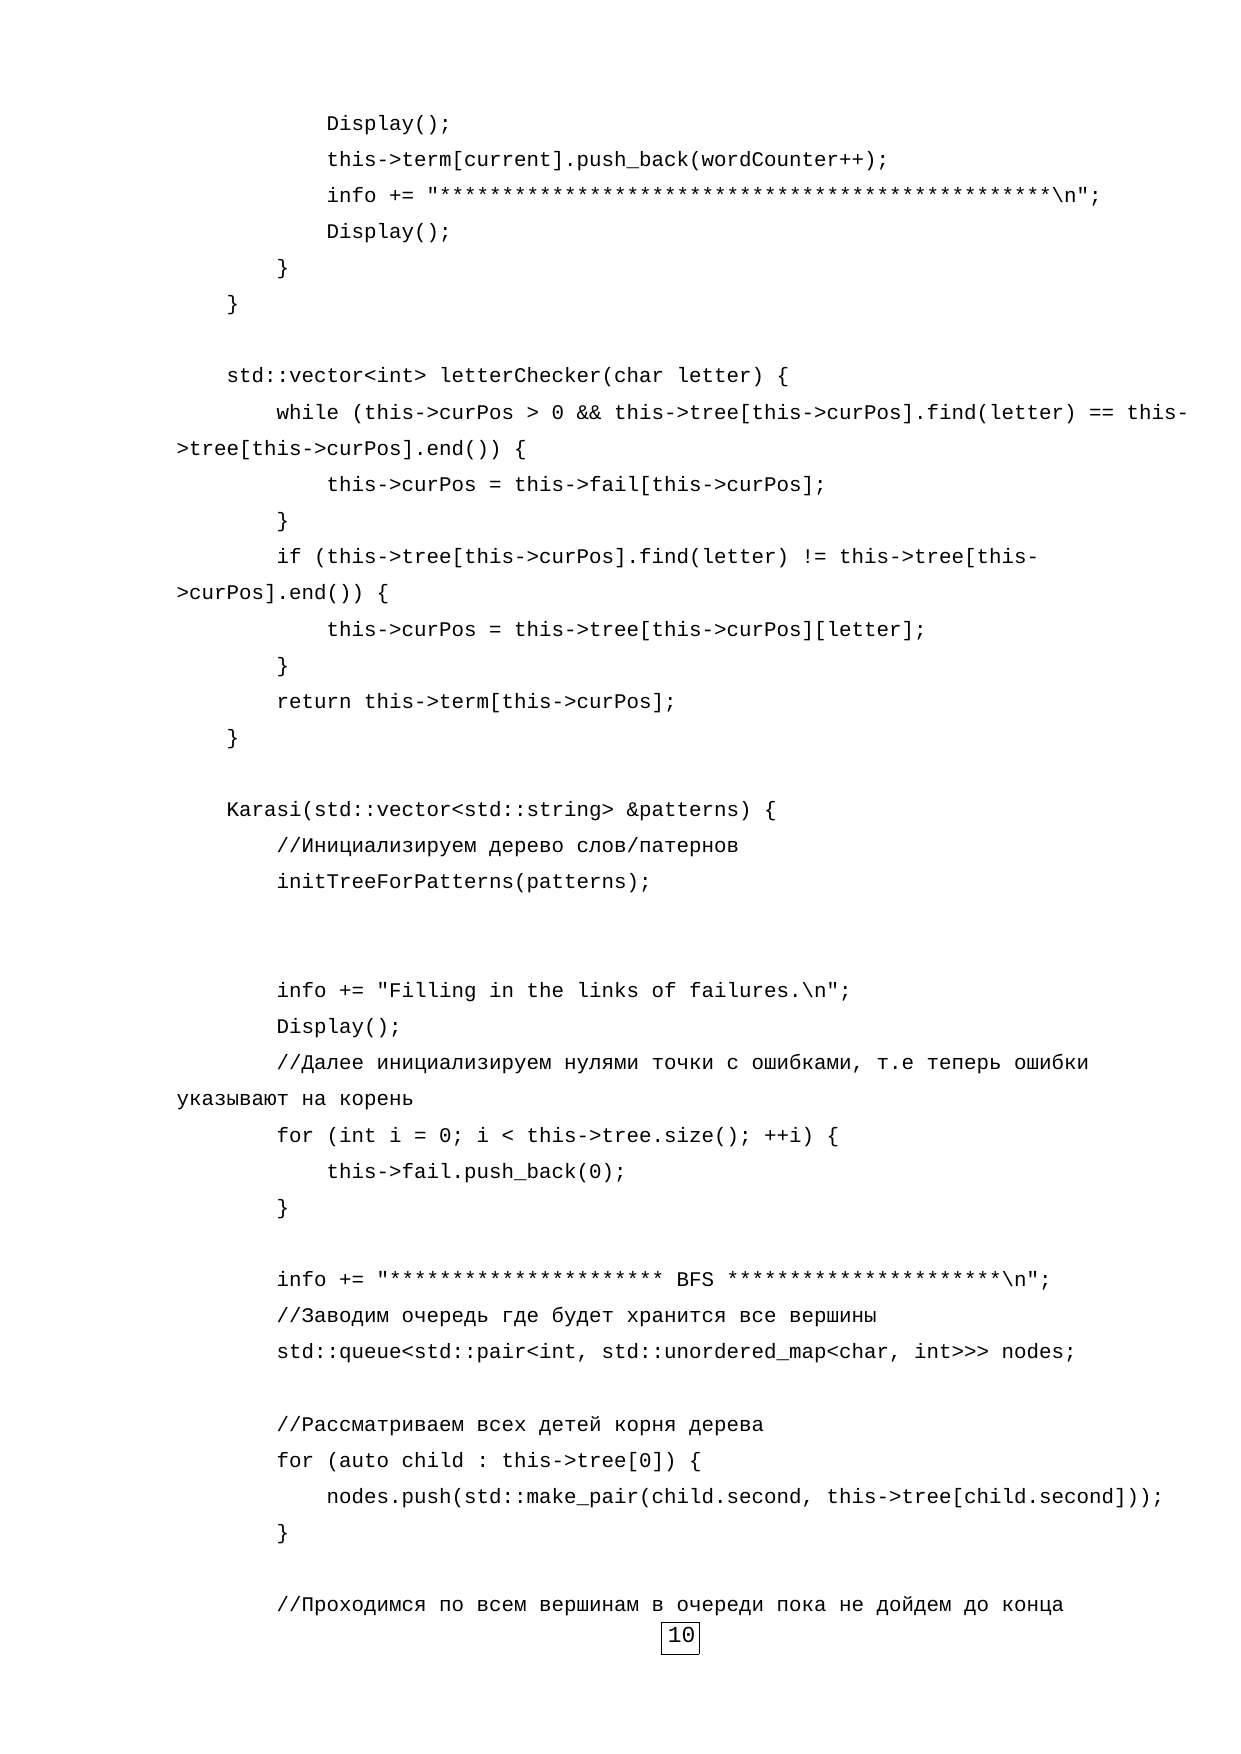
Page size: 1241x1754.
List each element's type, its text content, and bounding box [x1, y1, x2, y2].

text return this->term[this->curPos]; [176, 691, 1196, 714]
text std::queue<std::pair<int, std::unordered_map<char, int>>> nodes; [176, 1341, 1196, 1365]
text } [176, 510, 1196, 534]
text info += "********************** BFS **********************\n"; [176, 1269, 1196, 1293]
text info += "*************************************************\n"; [176, 185, 1196, 208]
text this->term[current].push_back(wordCounter++); [176, 149, 1196, 172]
text initTreeForPatterns(patterns); [176, 872, 1196, 895]
text this->fail.push_back(0); [176, 1161, 1196, 1184]
text //Проходимcя по всем вершинам в очереди пока не дойдем до конца [176, 1594, 1196, 1618]
text for (int i = 0; i < this->tree.size(); ++i) { [176, 1124, 1196, 1148]
text this->curPos = this->tree[this->curPos][letter]; [176, 618, 1196, 642]
text //Заводим очередь где будет хранится все вершины [176, 1305, 1196, 1329]
text this->curPos = this->fail[this->curPos]; [176, 474, 1196, 498]
text info += "Filling in the links of failures.\n"; [176, 980, 1196, 1004]
text if (this->tree[this->curPos].find(letter) != this->tree[this->curPos].end()) { [176, 546, 1196, 606]
text Display(); [176, 112, 1196, 136]
text Display(); [176, 1016, 1196, 1040]
text while (this->curPos > 0 && this->tree[this->curPos].find(letter) == this->tree[this->curPos].end()) { [176, 402, 1196, 461]
text } [176, 1197, 1196, 1221]
text } [176, 655, 1196, 678]
text //Далее инициализируем нулями точки с ошибками, т.е теперь ошибки указывают на корень [176, 1052, 1196, 1112]
text for (auto child : this->tree[0]) { [176, 1450, 1196, 1473]
text Karasi(std::vector<std::string> &patterns) { [176, 799, 1196, 823]
text } [176, 727, 1196, 751]
text nodes.push(std::make_pair(child.second, this->tree[child.second])); [176, 1486, 1196, 1510]
text //Рассматриваем всех детей корня дерева [176, 1414, 1196, 1437]
text } [176, 1522, 1196, 1546]
text Display(); [176, 221, 1196, 244]
text std::vector<int> letterChecker(char letter) { [176, 366, 1196, 389]
text //Инициализируем дерево слов/патернов [176, 835, 1196, 859]
text } [176, 257, 1196, 281]
text } [176, 293, 1196, 317]
